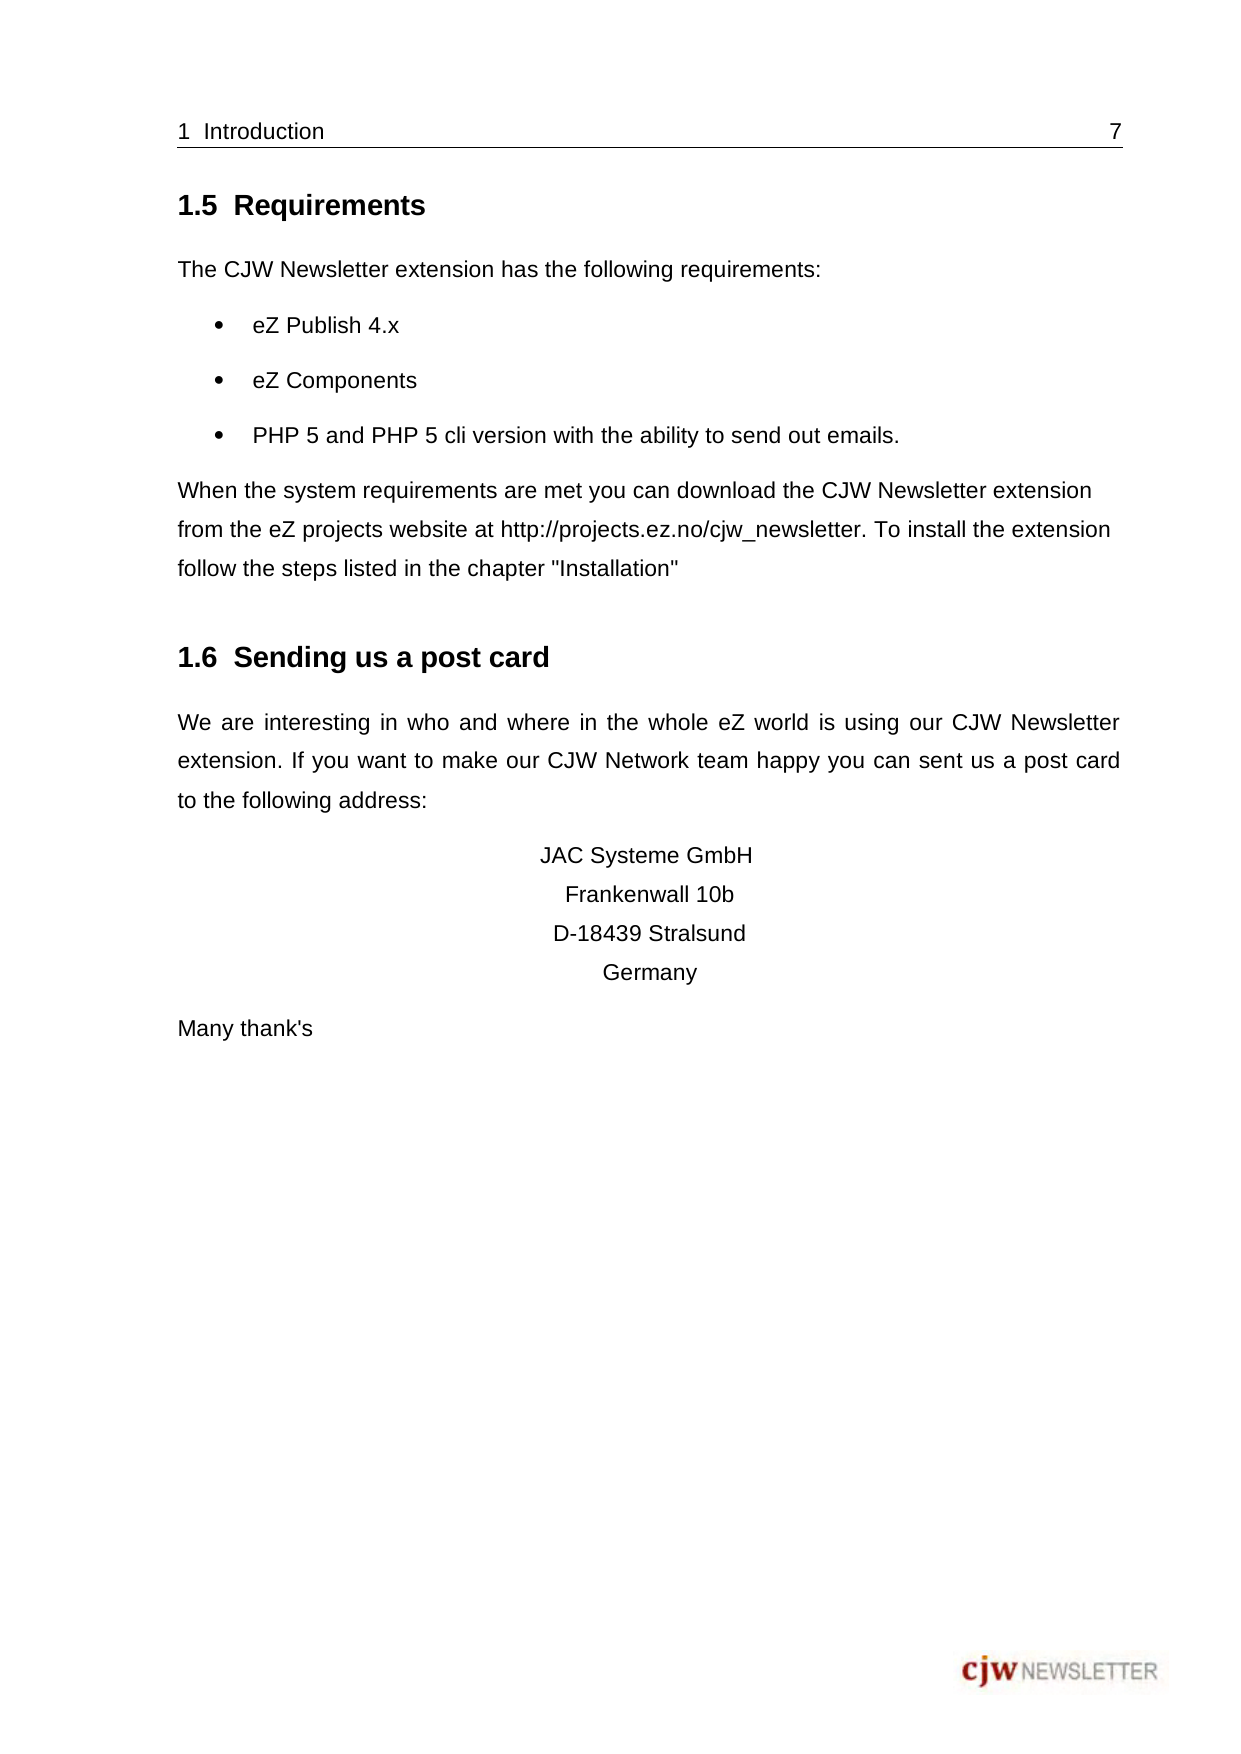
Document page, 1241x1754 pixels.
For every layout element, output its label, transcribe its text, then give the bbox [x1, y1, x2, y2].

subtitle Requirements [177, 189, 1122, 221]
text Many thank's [177, 1015, 1122, 1041]
text We are interesting in who and where in the whole eZ world is using our CJW Newsletter extension. If you want to make our CJW Network team happy you can sent us a post card to the following address: [177, 709, 1122, 813]
list eZ Publish 4.x [215, 312, 1122, 338]
list PHP 5 and PHP 5 cli version with the ability to send out emails. [215, 422, 1122, 448]
picture [953, 1650, 1170, 1695]
subtitle Sending us a post card [177, 641, 1122, 673]
text JAC Systeme GmbH Frankenwall 10b D-18439 Stralsund Germany [177, 842, 1122, 986]
list eZ Components [215, 367, 1122, 393]
text When the system requirements are met you can download the CJW Newsletter extension from the eZ projects website at http://projects.ez.no/cjw_newsletter. To install the extension follow the steps listed in the chapter "Installation" [177, 478, 1122, 582]
text The CJW Newsletter extension has the following requirements: [177, 257, 1122, 283]
